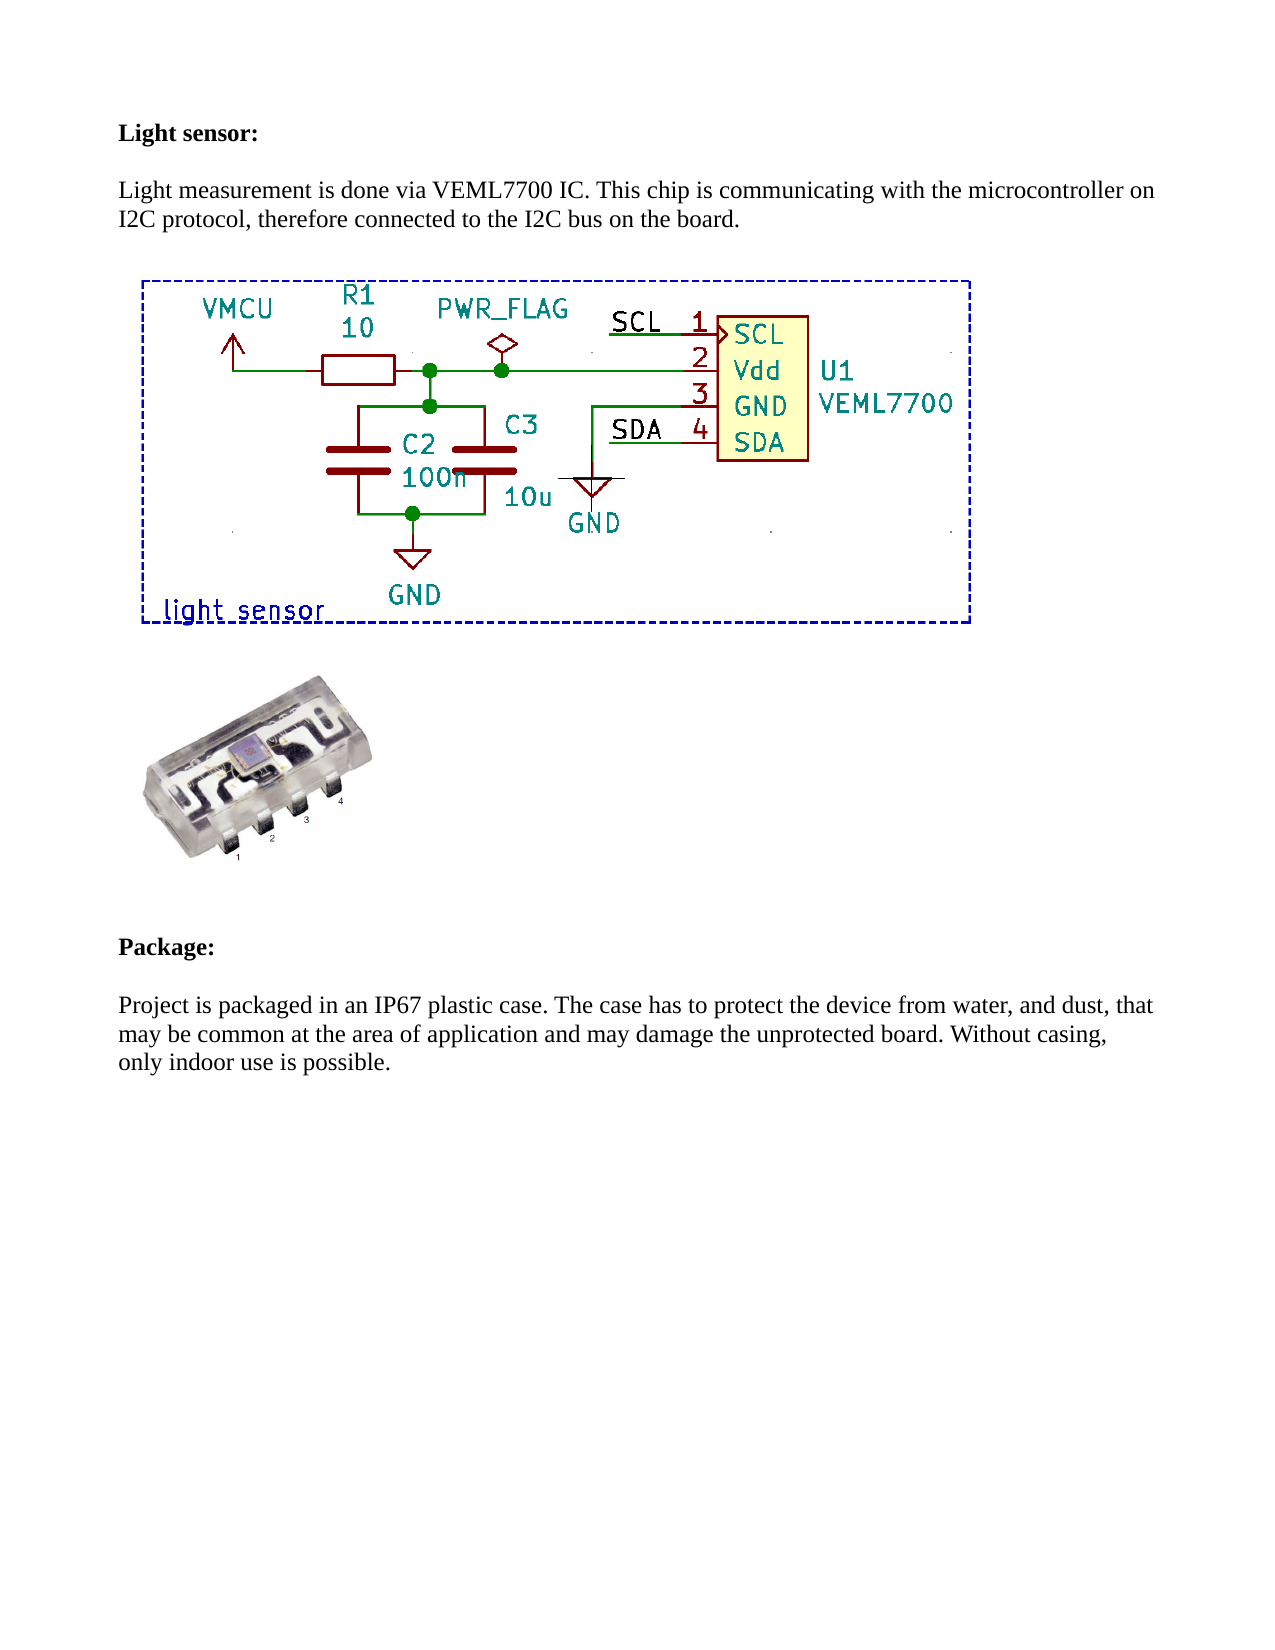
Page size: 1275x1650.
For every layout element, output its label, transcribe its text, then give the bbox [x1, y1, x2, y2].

text Project is packaged in an IP67 plastic case. The case has to protect the device from water, and dust, that may be common at the area of application and may damage the unprotected board. Without casing, only indoor use is possible. [118, 990, 1157, 1076]
text Light measurement is done via VEML7700 IC. This chip is communicating with the microcontroller on I2C protocol, therefore connected to the I2C bus on the board. [118, 176, 1157, 233]
picture [118, 261, 1002, 875]
text Package: [118, 932, 1157, 961]
text Light sensor: [118, 118, 1157, 147]
